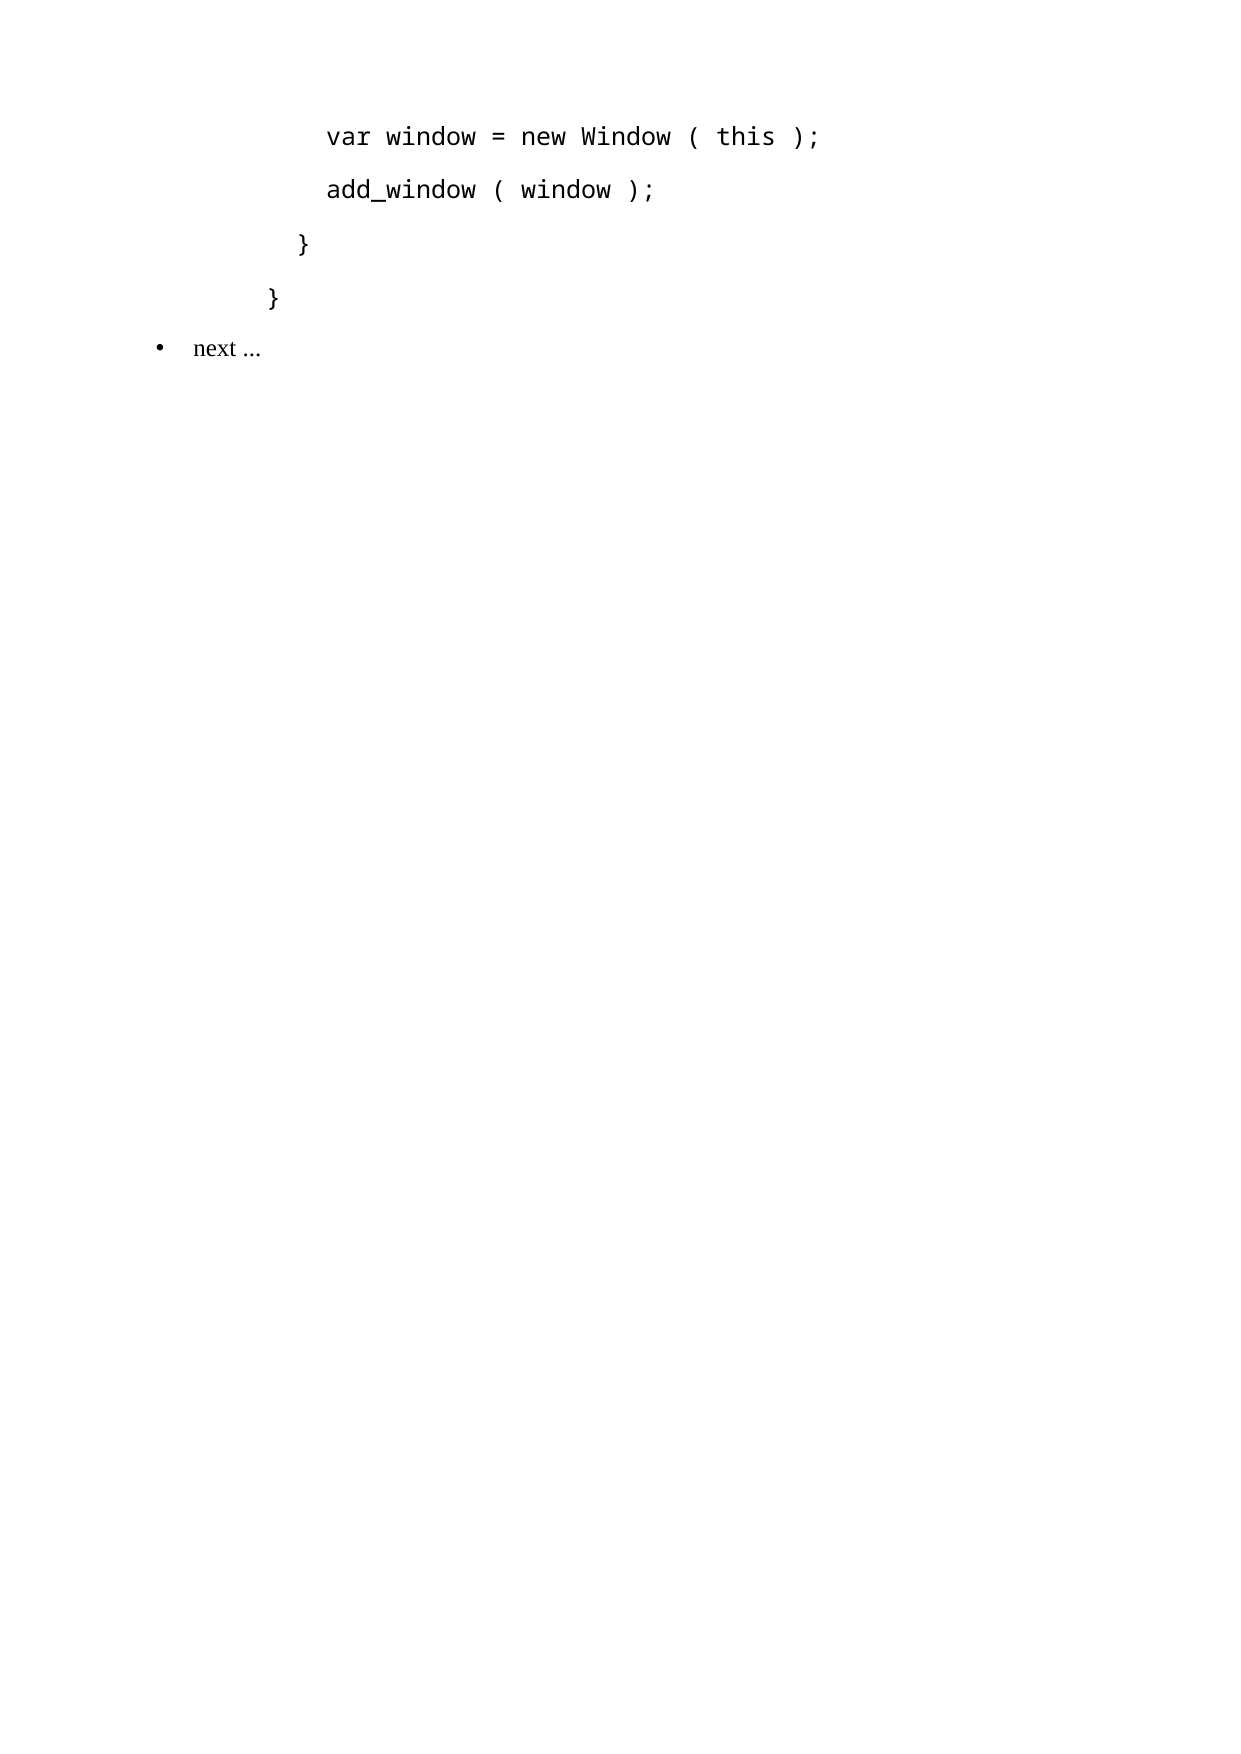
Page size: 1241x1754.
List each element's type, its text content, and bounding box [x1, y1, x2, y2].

text add_window ( window ); [266, 172, 1122, 206]
text var window = new Window ( this ); [266, 118, 1122, 152]
list next ... [156, 333, 1122, 362]
text } [266, 279, 1122, 313]
text } [266, 226, 1122, 260]
